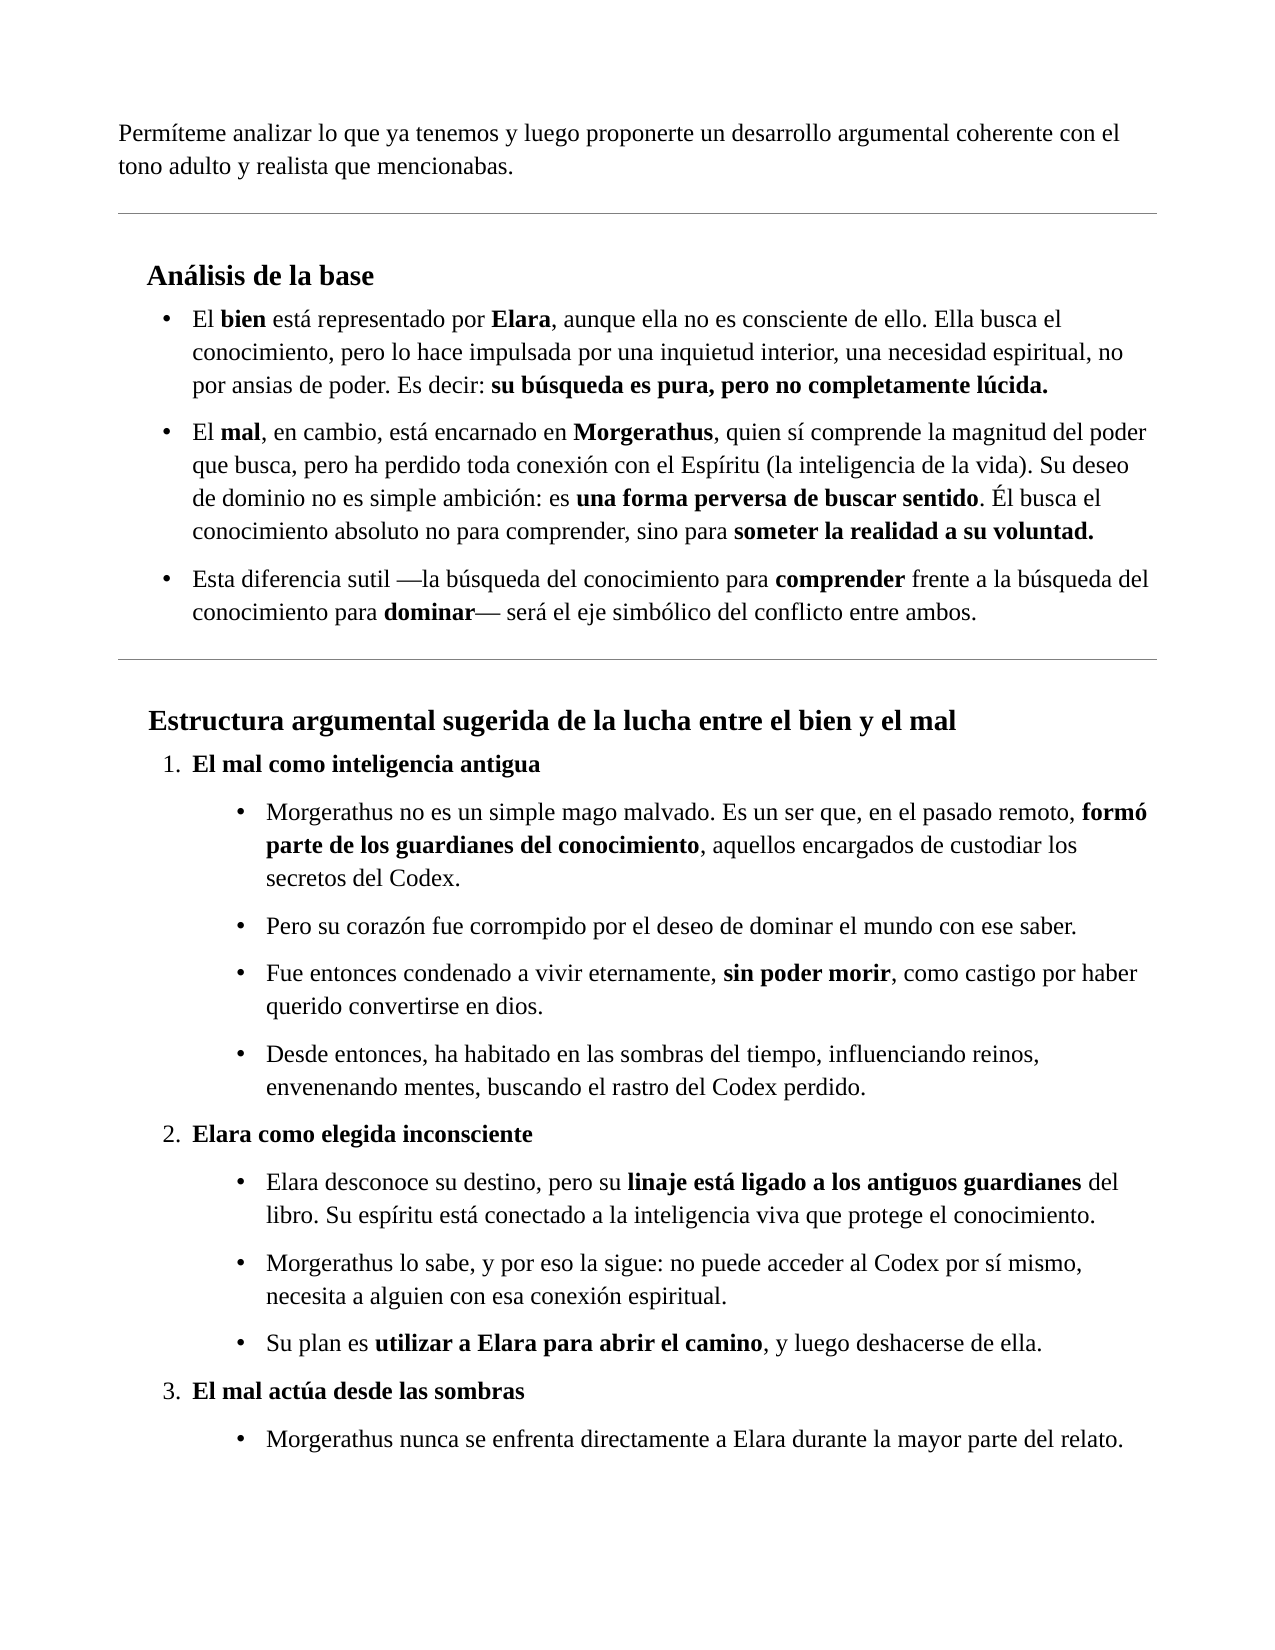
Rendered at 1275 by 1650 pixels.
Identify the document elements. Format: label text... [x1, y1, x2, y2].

list Esta diferencia sutil —la búsqueda del conocimiento para comprender frente a la búsqueda del conocimiento para dominar— será el eje simbólico del conflicto entre ambos. [162, 564, 1157, 626]
list Morgerathus no es un simple mago malvado. Es un ser que, en el pasado remoto, formó parte de los guardianes del conocimiento, aquellos encargados de custodiar los secretos del Codex. [236, 797, 1157, 892]
list Morgerathus lo sabe, y por eso la sigue: no puede acceder al Codex por sí mismo, necesita a alguien con esa conexión espiritual. [236, 1248, 1157, 1309]
list Desde entonces, ha habitado en las sombras del tiempo, influenciando reinos, envenenando mentes, buscando el rastro del Codex perdido. [236, 1039, 1157, 1101]
text Permíteme analizar lo que ya tenemos y luego proponerte un desarrollo argumental coherente con el tono adulto y realista que mencionabas. [118, 118, 1157, 180]
list El mal, en cambio, está encarnado en Morgerathus, quien sí comprende la magnitud del poder que busca, pero ha perdido toda conexión con el Espíritu (la inteligencia de la vida). Su deseo de dominio no es simple ambición: es una forma perversa de buscar sentido. Él busca el conocimiento absoluto no para comprender, sino para someter la realidad a su voluntad. [162, 417, 1157, 545]
list Elara desconoce su destino, pero su linaje está ligado a los antiguos guardianes del libro. Su espíritu está conectado a la inteligencia viva que protege el conocimiento. [236, 1167, 1157, 1229]
list Elara como elegida inconsciente [162, 1119, 1157, 1148]
list El bien está representado por Elara, aunque ella no es consciente de ello. Ella busca el conocimiento, pero lo hace impulsada por una inquietud interior, una necesidad espiritual, no por ansias de poder. Es decir: su búsqueda es pura, pero no completamente lúcida. [162, 304, 1157, 398]
list El mal actúa desde las sombras [162, 1376, 1157, 1405]
list Morgerathus nunca se enfrenta directamente a Elara durante la mayor parte del relato. [236, 1424, 1157, 1452]
list Fue entonces condenado a vivir eternamente, sin poder morir, como castigo por haber querido convertirse en dios. [236, 958, 1157, 1020]
list El mal como inteligencia antigua [162, 749, 1157, 778]
subtitle 🔹 Análisis de la base [118, 258, 1157, 291]
list Pero su corazón fue corrompido por el deseo de dominar el mundo con ese saber. [236, 911, 1157, 939]
list Su plan es utilizar a Elara para abrir el camino, y luego deshacerse de ella. [236, 1328, 1157, 1357]
subtitle 🔹 Estructura argumental sugerida de la lucha entre el bien y el mal [118, 703, 1157, 737]
